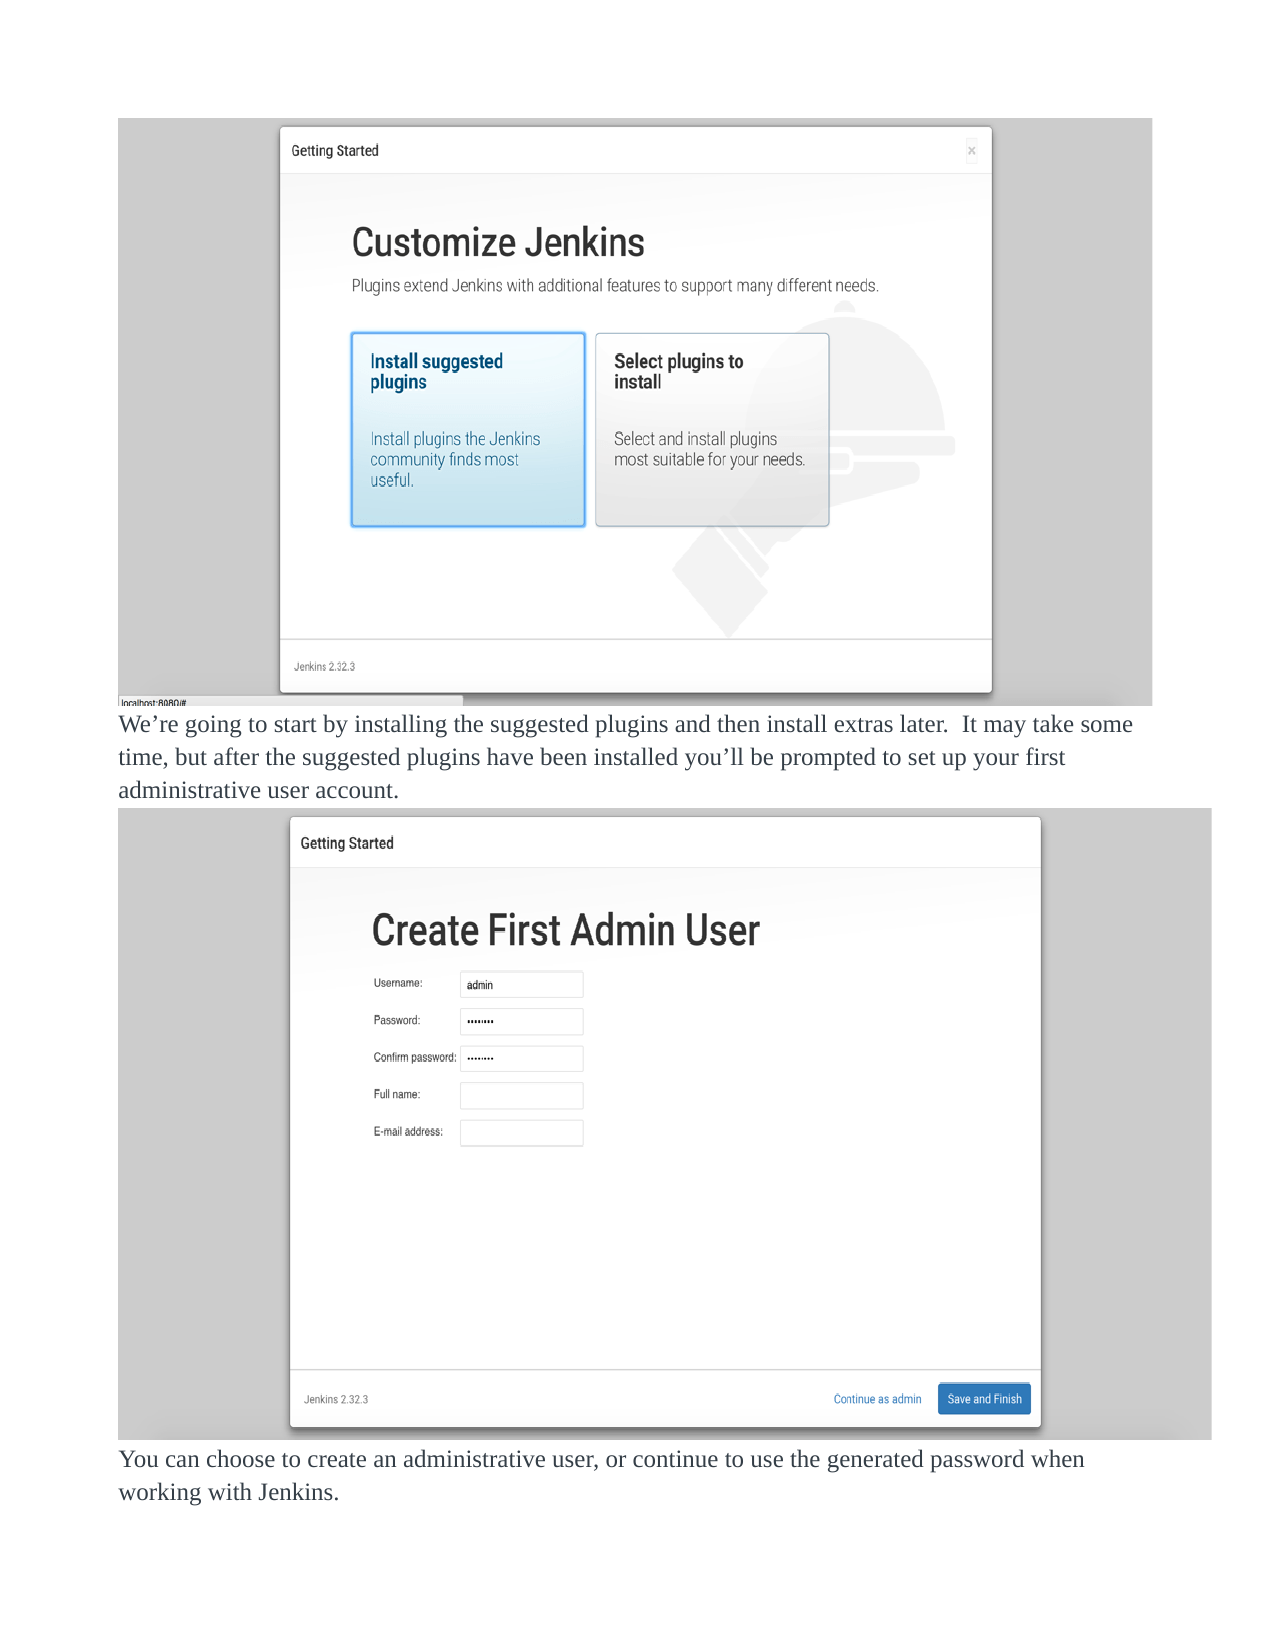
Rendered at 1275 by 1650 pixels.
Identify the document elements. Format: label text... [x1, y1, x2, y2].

picture [118, 808, 1212, 1440]
text You can choose to create an administrative user, or continue to use the generated password when working with Jenkins. [118, 1444, 1157, 1505]
picture [118, 118, 1153, 706]
text We’re going to start by installing the suggested plugins and then install extras later. It may take some time, but after the suggested plugins have been installed you’ll be prompted to set up your first administrative user account. [118, 709, 1157, 804]
